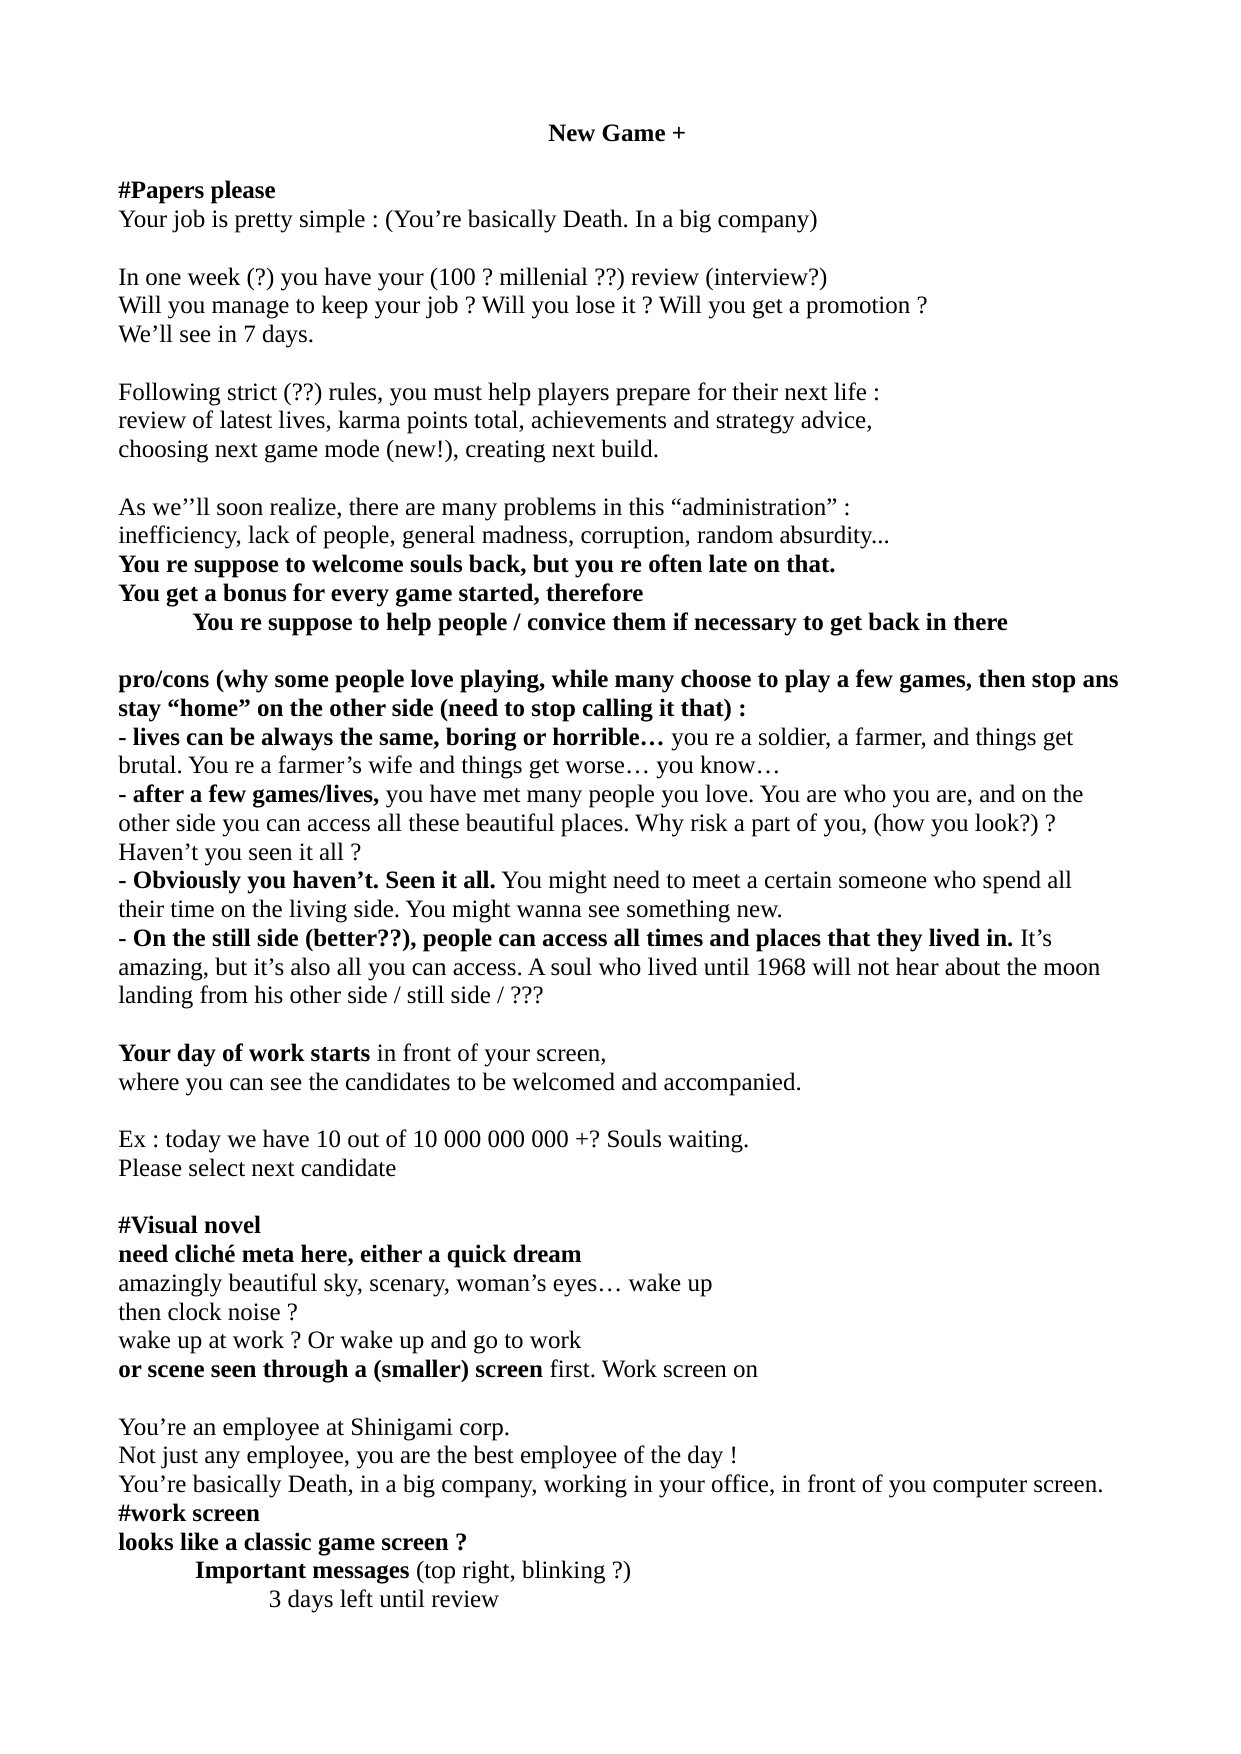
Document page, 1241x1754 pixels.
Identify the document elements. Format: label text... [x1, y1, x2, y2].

text then clock noise ? [118, 1297, 1122, 1326]
text New Game + [118, 118, 1122, 147]
text Will you manage to keep your job ? Will you lose it ? Will you get a promotion ? [118, 291, 1122, 319]
text Your job is pretty simple : (You’re basically Death. In a big company) [118, 204, 1122, 233]
text amazingly beautiful sky, scenary, woman’s eyes… wake up [118, 1268, 1122, 1297]
text pro/cons (why some people love playing, while many choose to play a few games, then stop ans stay “home” on the other side (need to stop calling it that) : [118, 664, 1122, 722]
text Following strict (??) rules, you must help players prepare for their next life : [118, 377, 1122, 406]
text You’re an employee at Shinigami corp. [118, 1412, 1122, 1441]
text Please select next candidate [118, 1153, 1122, 1182]
text - lives can be always the same, boring or horrible… you re a soldier, a farmer, and things get brutal. You re a farmer’s wife and things get worse… you know… [118, 722, 1122, 779]
text You get a bonus for every game started, therefore [118, 578, 1122, 607]
text As we’’ll soon realize, there are many problems in this “administration” : [118, 492, 1122, 521]
text #work screen [118, 1498, 1122, 1527]
text You re suppose to help people / convice them if necessary to get back in there [118, 607, 1122, 636]
text 3 days left until review [195, 1584, 1122, 1613]
text #Visual novel [118, 1211, 1122, 1239]
text You’re basically Death, in a big company, working in your office, in front of you computer screen. [118, 1469, 1122, 1498]
text We’ll see in 7 days. [118, 319, 1122, 348]
text or scene seen through a (smaller) screen first. Work screen on [118, 1354, 1122, 1383]
text Ex : today we have 10 out of 10 000 000 000 +? Souls waiting. [118, 1124, 1122, 1153]
text inefficiency, lack of people, general madness, corruption, random absurdity... [118, 521, 1122, 549]
text choosing next game mode (new!), creating next build. [118, 434, 1122, 463]
text Not just any employee, you are the best employee of the day ! [118, 1441, 1122, 1469]
text In one week (?) you have your (100 ? millenial ??) review (interview?) [118, 262, 1122, 291]
text looks like a classic game screen ? [118, 1527, 1122, 1556]
text Your day of work starts in front of your screen, [118, 1038, 1122, 1067]
text wake up at work ? Or wake up and go to work [118, 1326, 1122, 1354]
text - Obviously you haven’t. Seen it all. You might need to meet a certain someone who spend all their time on the living side. You might wanna see something new. [118, 866, 1122, 923]
text review of latest lives, karma points total, achievements and strategy advice, [118, 406, 1122, 434]
text where you can see the candidates to be welcomed and accompanied. [118, 1067, 1122, 1096]
text #Papers please [118, 176, 1122, 204]
text You re suppose to welcome souls back, but you re often late on that. [118, 549, 1122, 578]
text Important messages (top right, blinking ?) [195, 1556, 1122, 1584]
text - after a few games/lives, you have met many people you love. You are who you are, and on the other side you can access all these beautiful places. Why risk a part of you, (how you look?) ? Haven’t you seen it all ? [118, 779, 1122, 866]
text need cliché meta here, either a quick dream [118, 1239, 1122, 1268]
text - On the still side (better??), people can access all times and places that they lived in. It’s amazing, but it’s also all you can access. A soul who lived until 1968 will not hear about the moon landing from his other side / still side / ??? [118, 923, 1122, 1009]
